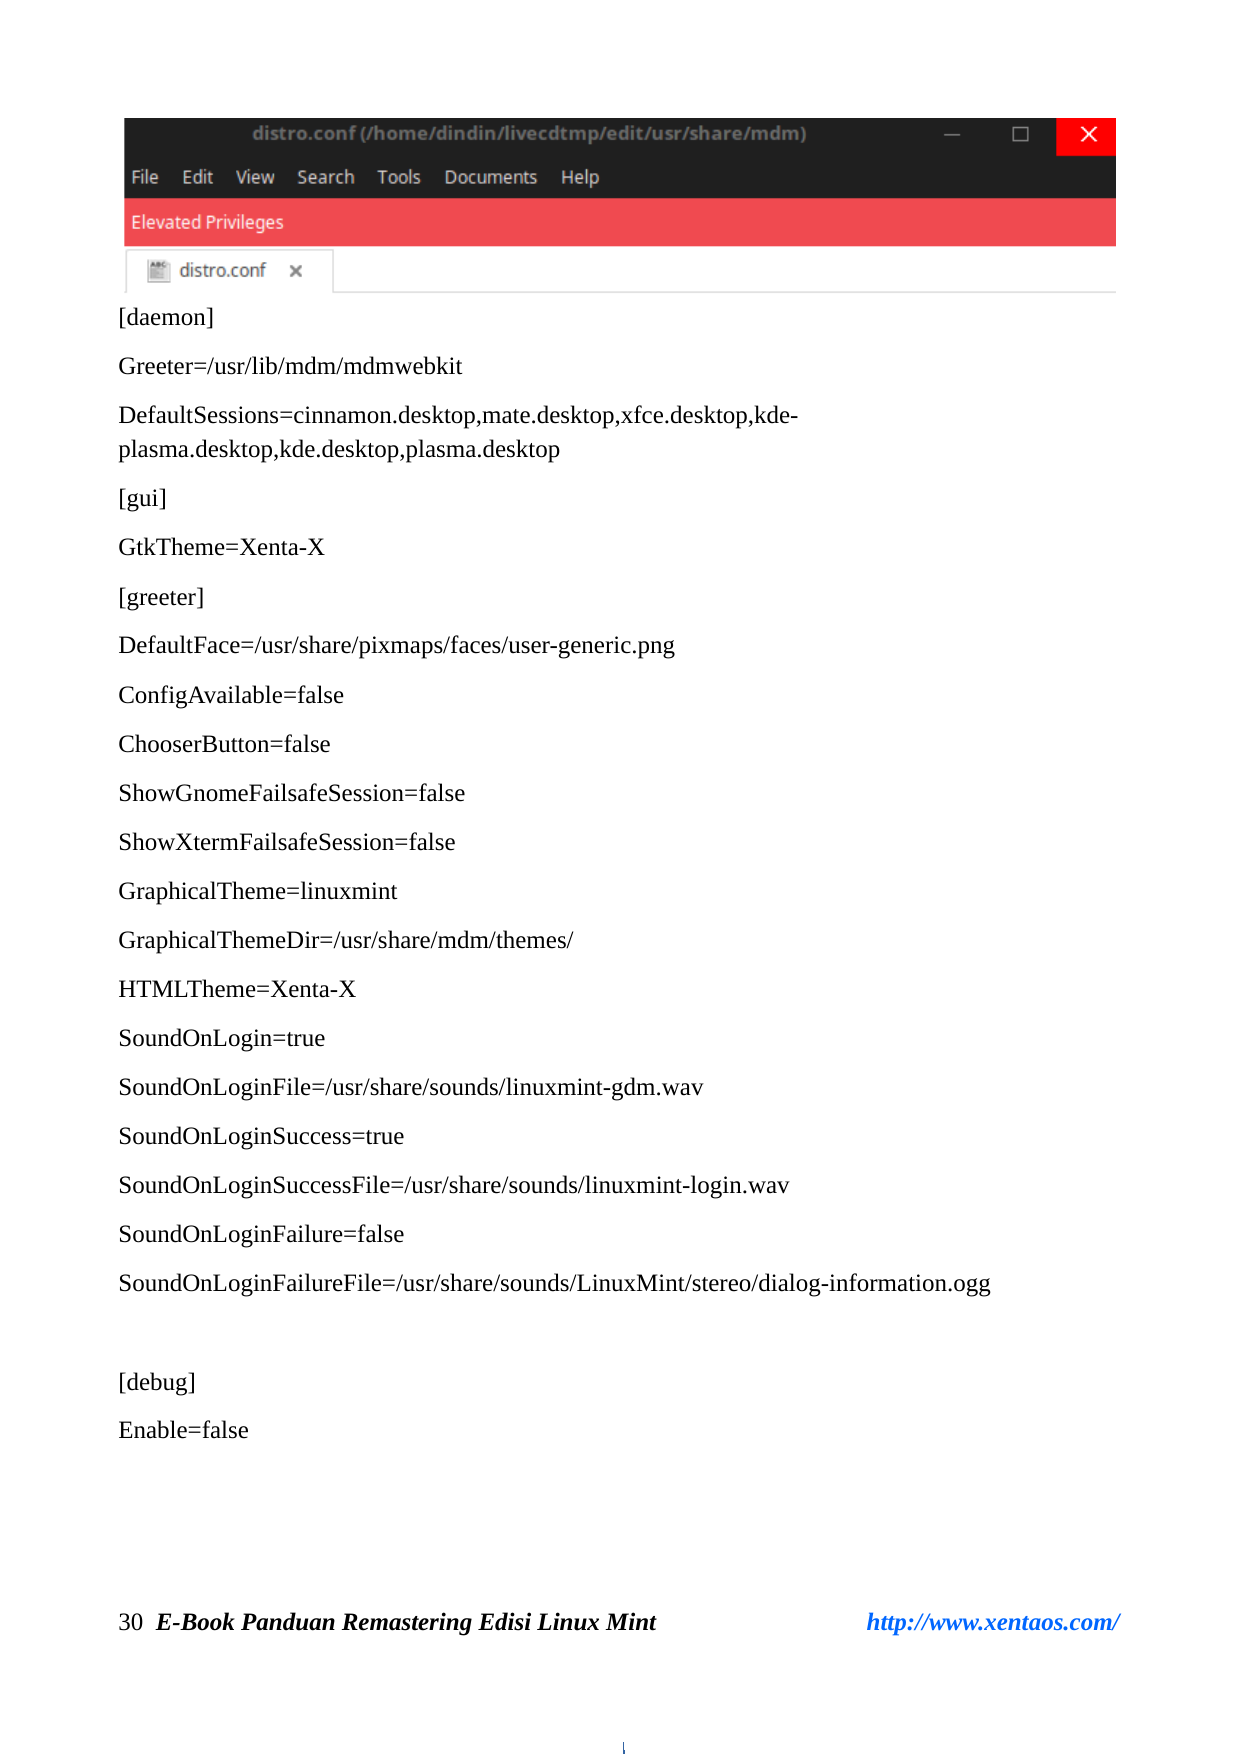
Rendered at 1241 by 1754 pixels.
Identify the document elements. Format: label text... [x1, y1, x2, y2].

text Enable=false [118, 1416, 1122, 1444]
text DefaultFace=/usr/share/pixmaps/faces/user-generic.png [118, 631, 1122, 659]
text HTMLTheme=Xenta-X [118, 974, 1122, 1003]
text Greeter=/usr/lib/mdm/mdmwebkit [118, 351, 1122, 379]
text GraphicalTheme=linuxmint [118, 876, 1122, 905]
text [daemon] [118, 118, 1122, 331]
text GraphicalThemeDir=/usr/share/mdm/themes/ [118, 925, 1122, 954]
text ShowGnomeFailsafeSession=false [118, 778, 1122, 807]
text SoundOnLoginSuccess=true [118, 1121, 1122, 1150]
text ConfigAvailable=false [118, 680, 1122, 708]
text ChooserButton=false [118, 729, 1122, 757]
text SoundOnLoginSuccessFile=/usr/share/sounds/linuxmint-login.wav [118, 1170, 1122, 1199]
text SoundOnLoginFailure=false [118, 1219, 1122, 1248]
text GtkTheme=Xenta-X [118, 532, 1122, 561]
text SoundOnLogin=true [118, 1023, 1122, 1052]
text [gui] [118, 483, 1122, 512]
text [debug] [118, 1367, 1122, 1395]
text ShowXtermFailsafeSession=false [118, 827, 1122, 856]
text [greeter] [118, 582, 1122, 610]
picture [124, 118, 1116, 296]
text SoundOnLoginFailureFile=/usr/share/sounds/LinuxMint/stereo/dialog-information.ogg [118, 1268, 1122, 1297]
text DefaultSessions=cinnamon.desktop,mate.desktop,xfce.desktop,kde-plasma.desktop,kde.desktop,plasma.desktop [118, 400, 1122, 463]
text SoundOnLoginFile=/usr/share/sounds/linuxmint-gdm.wav [118, 1072, 1122, 1101]
